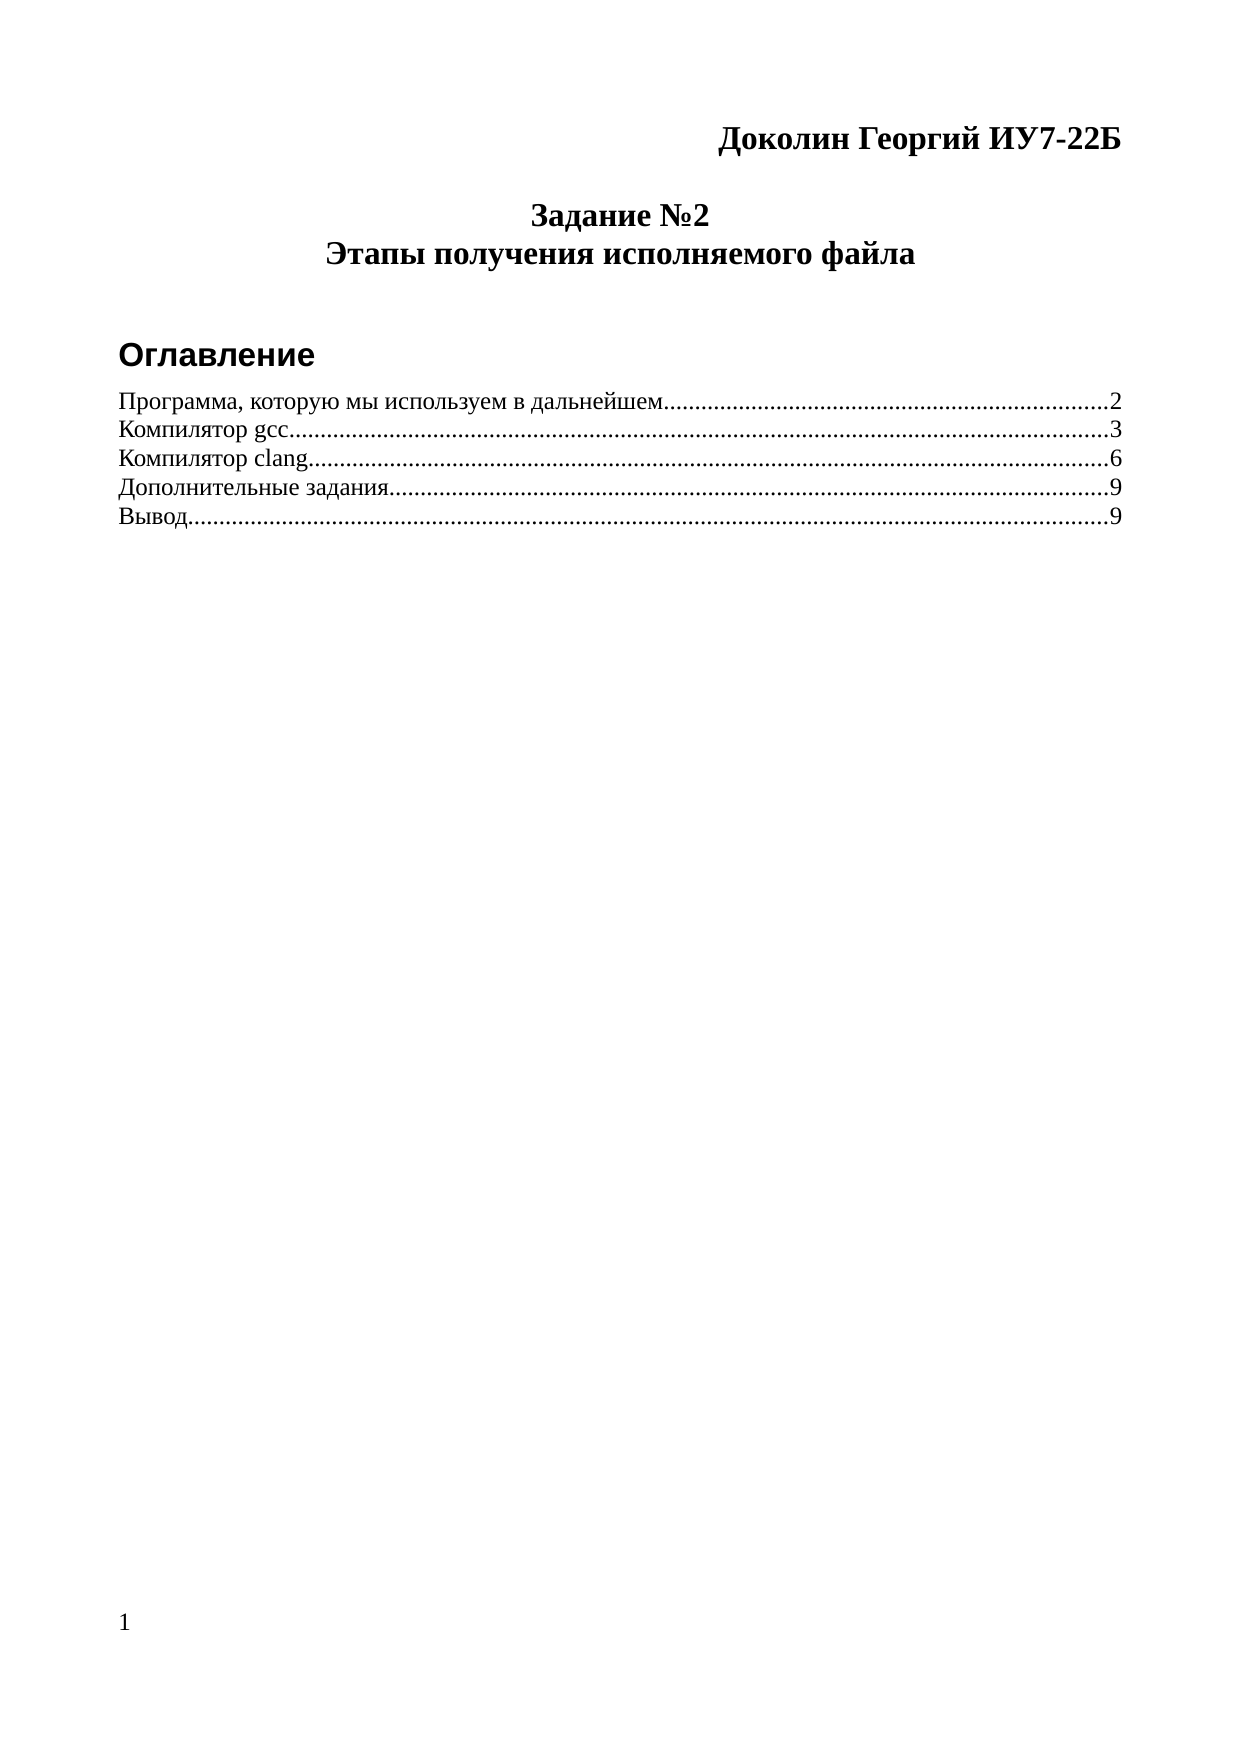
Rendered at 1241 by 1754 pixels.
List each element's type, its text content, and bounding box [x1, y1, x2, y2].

text Этапы получения исполняемого файла [118, 233, 1122, 271]
text Компилятор gcc 3 [118, 414, 1122, 443]
text Дополнительные задания 9 [118, 472, 1122, 501]
text Вывод 9 [118, 501, 1122, 529]
subtitle Оглавление [118, 335, 1122, 373]
text Программа, которую мы используем в дальнейшем 2 [118, 386, 1122, 414]
text Задание №2 [118, 195, 1122, 233]
text Компилятор clang 6 [118, 443, 1122, 472]
text Доколин Георгий ИУ7-22Б [118, 118, 1122, 156]
